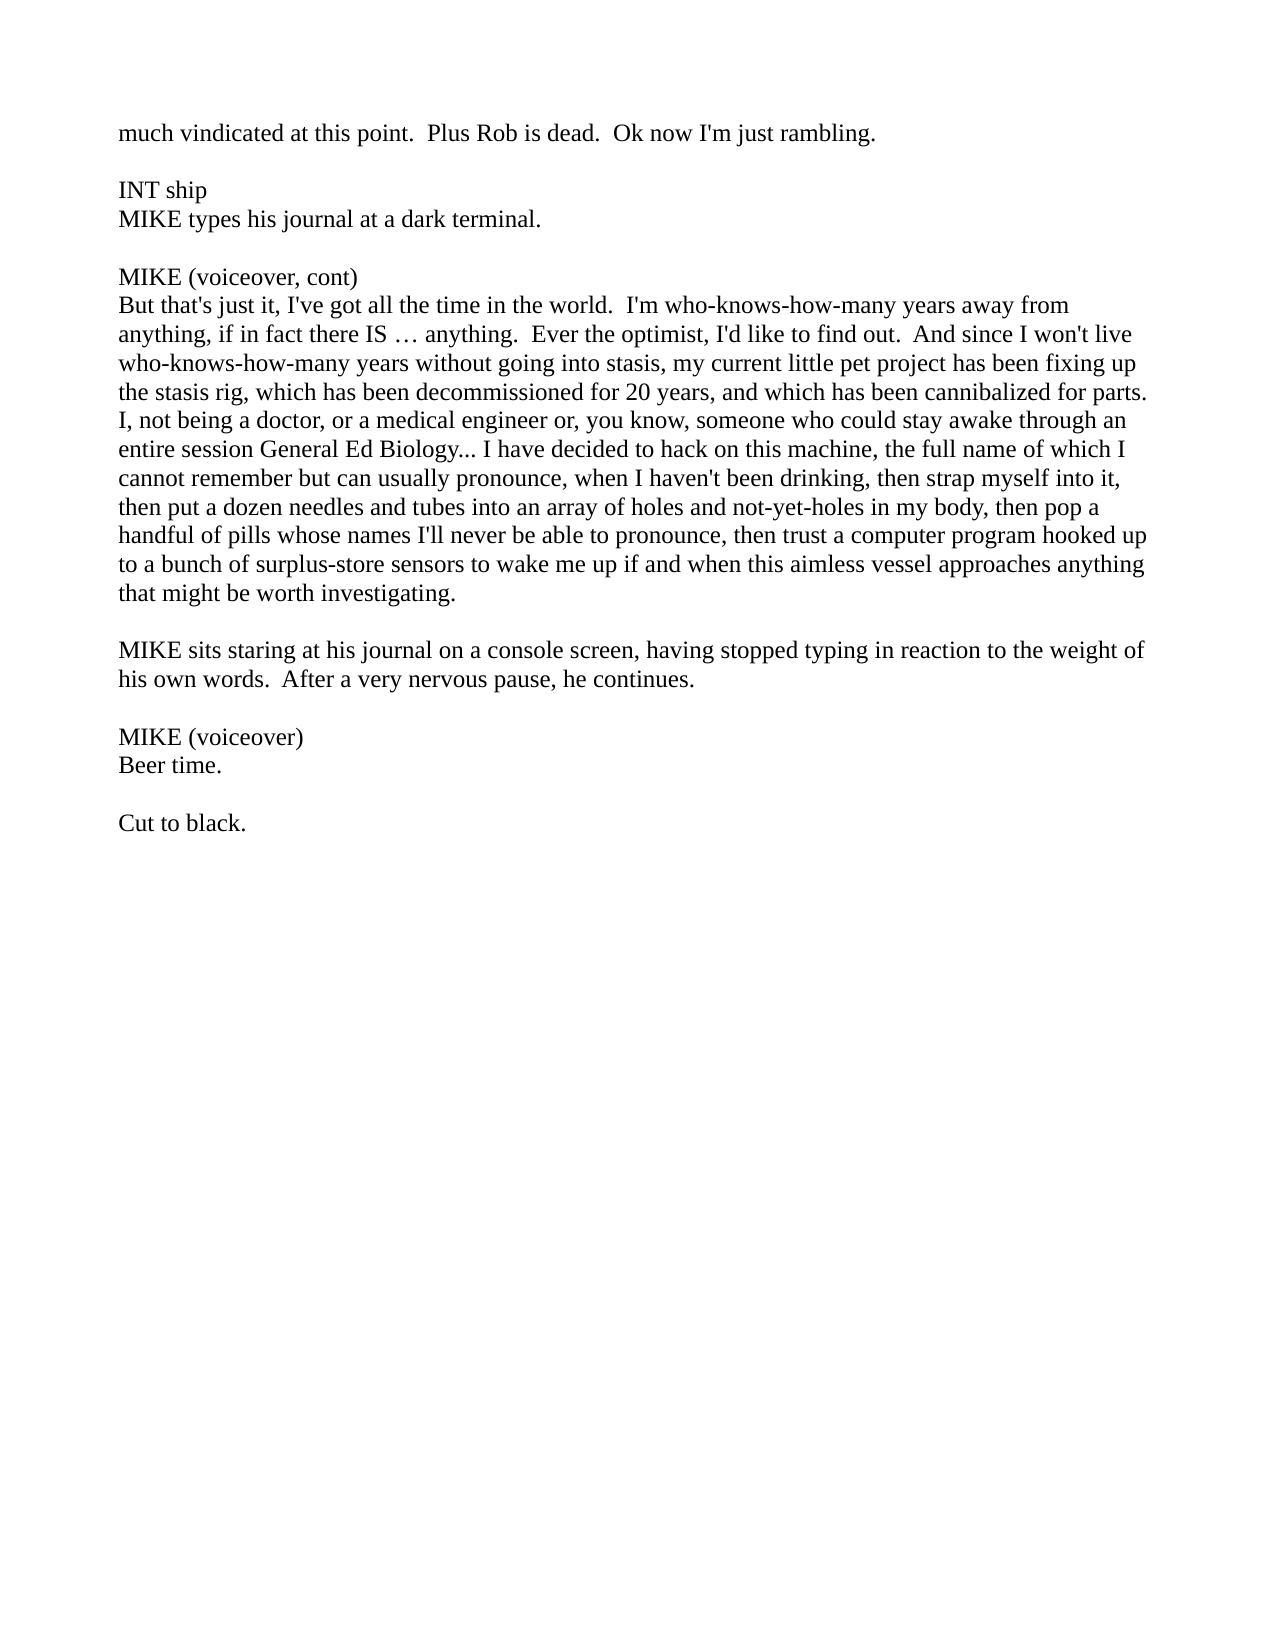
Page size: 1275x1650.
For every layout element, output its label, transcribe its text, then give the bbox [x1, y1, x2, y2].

text MIKE (voiceover, cont) [118, 262, 1157, 291]
text INT ship [118, 176, 1157, 204]
text MIKE sits staring at his journal on a console screen, having stopped typing in reaction to the weight of his own words. After a very nervous pause, he continues. [118, 636, 1157, 693]
text Cut to black. [118, 808, 1157, 837]
text much vindicated at this point. Plus Rob is dead. Ok now I'm just rambling. [118, 118, 1157, 147]
text MIKE (voiceover) [118, 722, 1157, 751]
text MIKE types his journal at a dark terminal. [118, 204, 1157, 233]
text But that's just it, I've got all the time in the world. I'm who-knows-how-many years away from anything, if in fact there IS … anything. Ever the optimist, I'd like to find out. And since I won't live who-knows-how-many years without going into stasis, my current little pet project has been fixing up the stasis rig, which has been decommissioned for 20 years, and which has been cannibalized for parts. I, not being a doctor, or a medical engineer or, you know, someone who could stay awake through an entire session General Ed Biology... I have decided to hack on this machine, the full name of which I cannot remember but can usually pronounce, when I haven't been drinking, then strap myself into it, then put a dozen needles and tubes into an array of holes and not-yet-holes in my body, then pop a handful of pills whose names I'll never be able to pronounce, then trust a computer program hooked up to a bunch of surplus-store sensors to wake me up if and when this aimless vessel approaches anything that might be worth investigating. [118, 291, 1157, 607]
text Beer time. [118, 751, 1157, 779]
